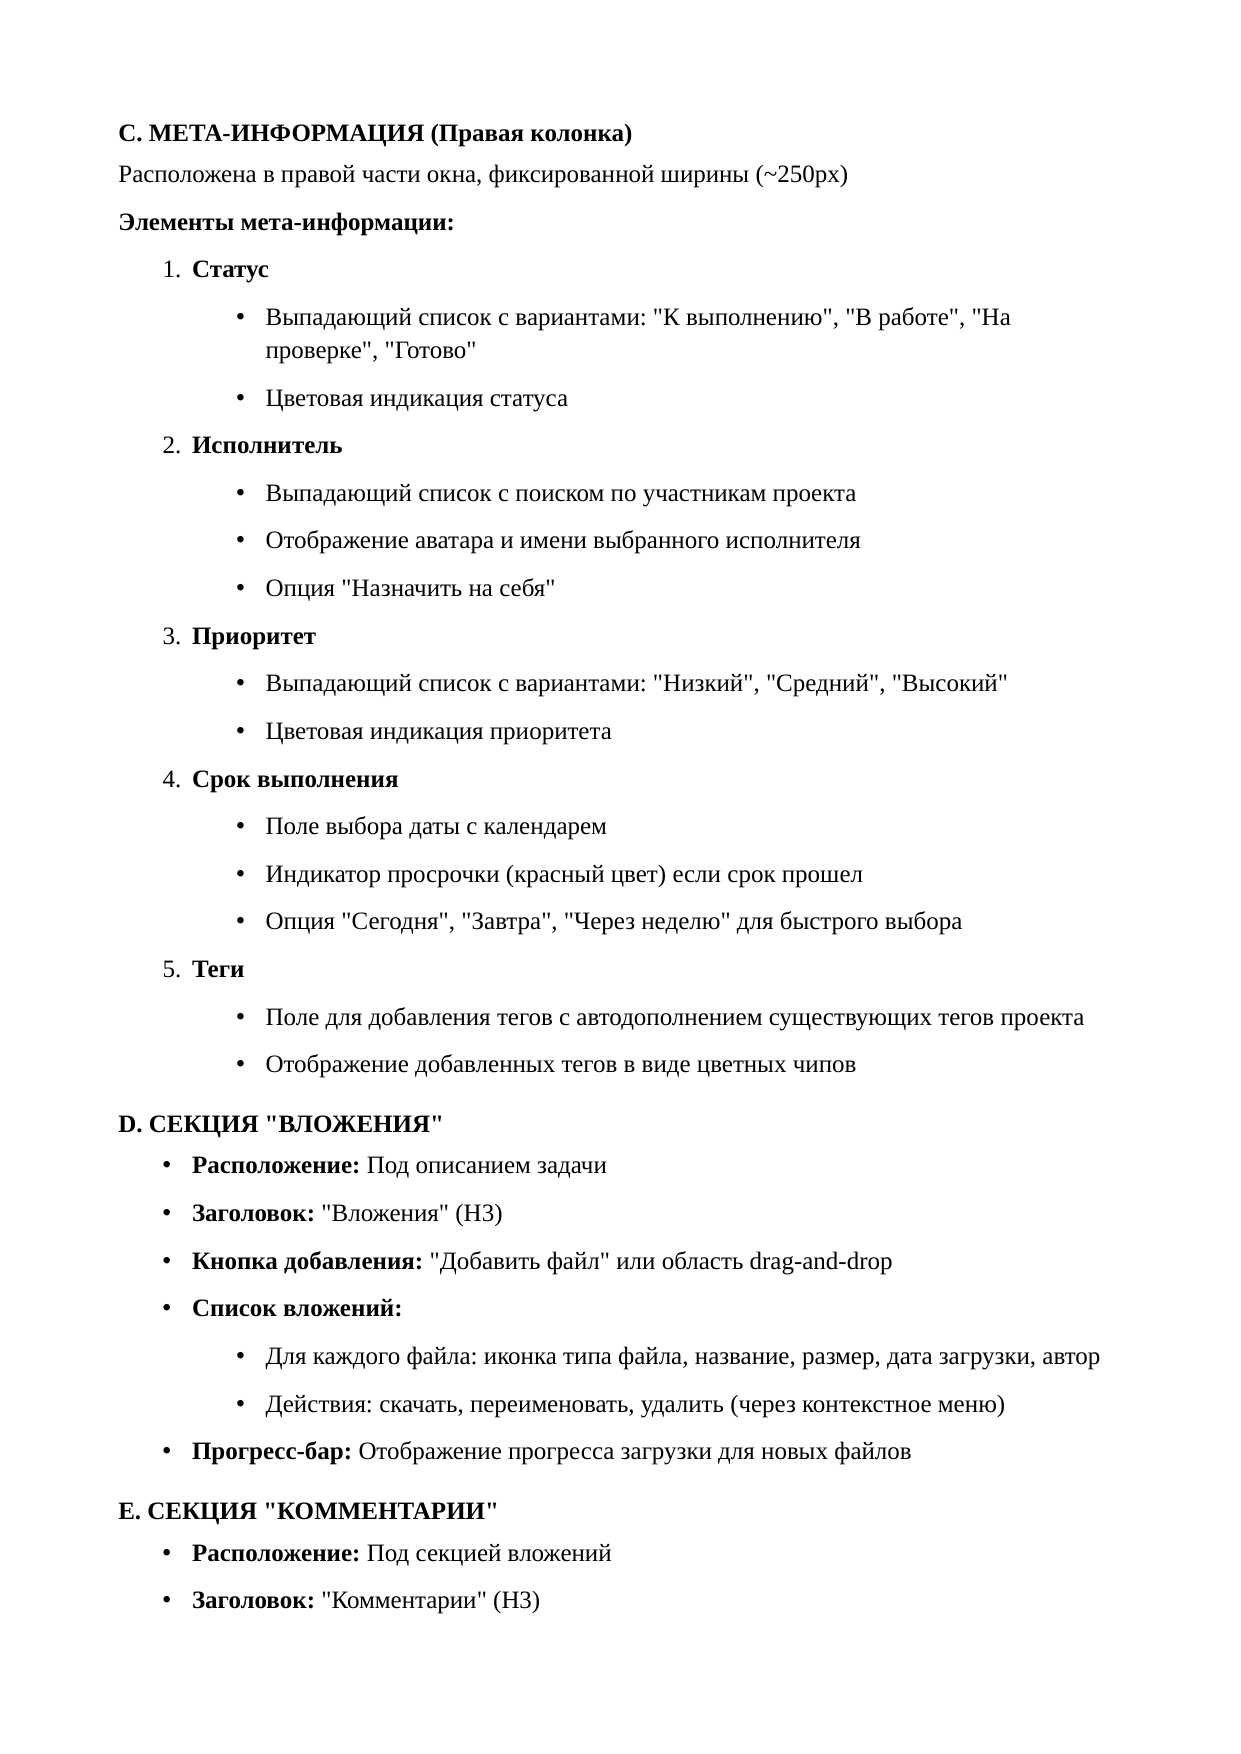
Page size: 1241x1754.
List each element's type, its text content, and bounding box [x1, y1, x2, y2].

subtitle E. СЕКЦИЯ "КОММЕНТАРИИ" [118, 1496, 1122, 1525]
list Выпадающий список с вариантами: "К выполнению", "В работе", "На проверке", "Готово" [236, 302, 1122, 364]
list Действия: скачать, переименовать, удалить (через контекстное меню) [236, 1389, 1122, 1417]
list Опция "Назначить на себя" [236, 573, 1122, 602]
list Опция "Сегодня", "Завтра", "Через неделю" для быстрого выбора [236, 906, 1122, 935]
list Отображение добавленных тегов в виде цветных чипов [236, 1049, 1122, 1078]
list Статус [162, 254, 1122, 283]
list Поле выбора даты с календарем [236, 811, 1122, 840]
text Расположена в правой части окна, фиксированной ширины (~250px) [118, 159, 1122, 188]
list Выпадающий список с поиском по участникам проекта [236, 478, 1122, 507]
list Теги [162, 954, 1122, 983]
list Поле для добавления тегов с автодополнением существующих тегов проекта [236, 1002, 1122, 1030]
list Отображение аватара и имени выбранного исполнителя [236, 526, 1122, 554]
list Индикатор просрочки (красный цвет) если срок прошел [236, 859, 1122, 888]
list Выпадающий список с вариантами: "Низкий", "Средний", "Высокий" [236, 668, 1122, 697]
list Заголовок: "Комментарии" (H3) [162, 1585, 1122, 1614]
list Исполнитель [162, 430, 1122, 459]
list Кнопка добавления: "Добавить файл" или область drag-and-drop [162, 1246, 1122, 1274]
list Прогресс-бар: Отображение прогресса загрузки для новых файлов [162, 1436, 1122, 1465]
list Расположение: Под секцией вложений [162, 1538, 1122, 1566]
subtitle D. СЕКЦИЯ "ВЛОЖЕНИЯ" [118, 1109, 1122, 1138]
list Приоритет [162, 621, 1122, 649]
list Для каждого файла: иконка типа файла, название, размер, дата загрузки, автор [236, 1341, 1122, 1370]
list Заголовок: "Вложения" (H3) [162, 1198, 1122, 1227]
list Срок выполнения [162, 764, 1122, 792]
subtitle C. МЕТА-ИНФОРМАЦИЯ (Правая колонка) [118, 118, 1122, 147]
list Цветовая индикация статуса [236, 383, 1122, 412]
text Элементы мета-информации: [118, 207, 1122, 236]
list Список вложений: [162, 1293, 1122, 1322]
list Расположение: Под описанием задачи [162, 1151, 1122, 1179]
list Цветовая индикация приоритета [236, 716, 1122, 745]
